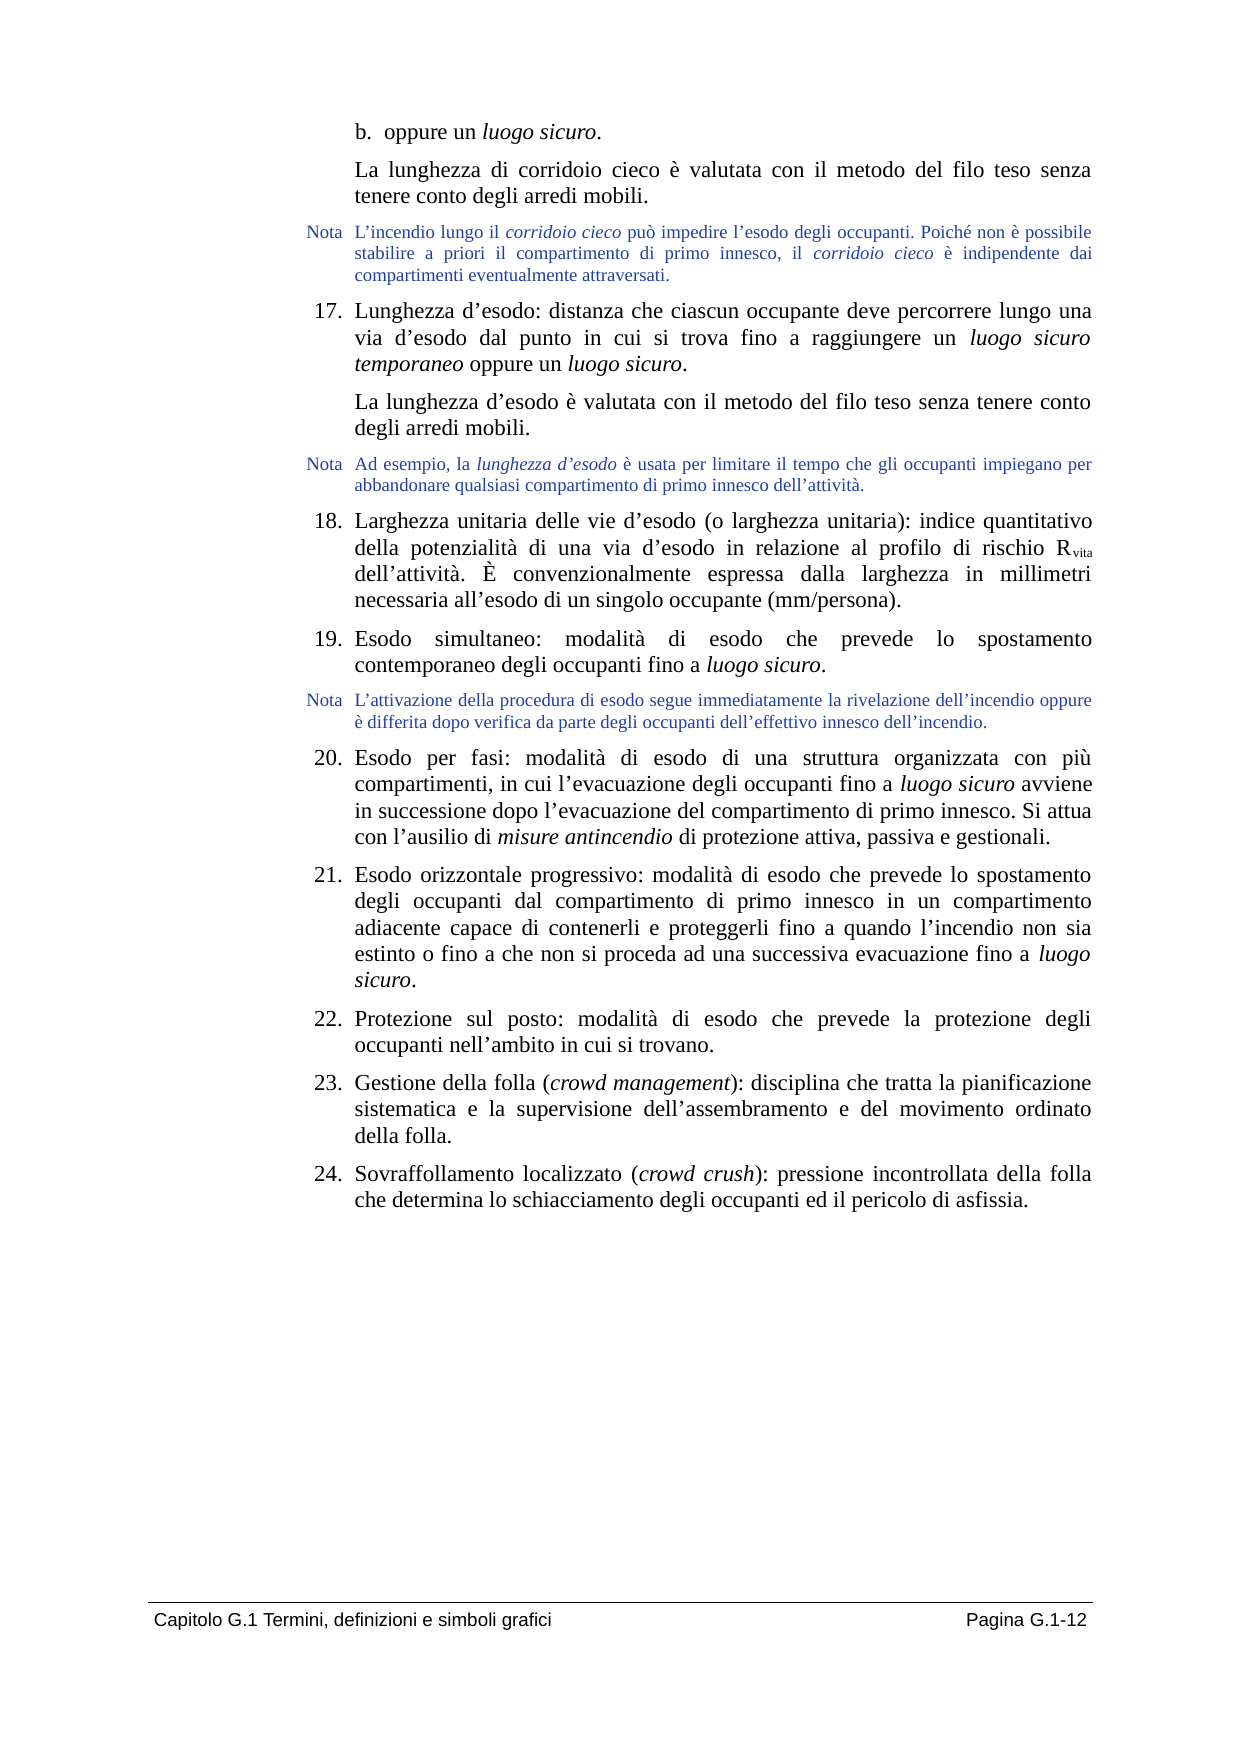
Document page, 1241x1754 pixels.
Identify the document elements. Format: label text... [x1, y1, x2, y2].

list Lunghezza d’esodo: distanza che ciascun occupante deve percorrere lungo una via d’esodo dal punto in cui si trova fino a raggiungere un luogo sicuro temporaneo oppure un luogo sicuro. [342, 297, 1093, 376]
list Ad esempio, la lunghezza d’esodo è usata per limitare il tempo che gli occupanti impiegano per abbandonare qualsiasi compartimento di primo innesco dell’attività. [342, 452, 1093, 496]
list Gestione della folla (crowd management): disciplina che tratta la pianificazione sistematica e la supervisione dell’assembramento e del movimento ordinato della folla. [342, 1069, 1093, 1148]
list Sovraffollamento localizzato (crowd crush): pressione incontrollata della folla che determina lo schiacciamento degli occupanti ed il pericolo di asfissia. [342, 1160, 1093, 1213]
list Esodo per fasi: modalità di esodo di una struttura organizzata con più compartimenti, in cui l’evacuazione degli occupanti fino a luogo sicuro avviene in successione dopo l’evacuazione del compartimento di primo innesco. Si attua con l’ausilio di misure antincendio di protezione attiva, passiva e gestionali. [342, 744, 1093, 849]
list Larghezza unitaria delle vie d’esodo (o larghezza unitaria): indice quantitativo della potenzialità di una via d’esodo in relazione al profilo di rischio Rvita dell’attività. È convenzionalmente espressa dalla larghezza in millimetri necessaria all’esodo di un singolo occupante (mm/persona). [342, 507, 1093, 613]
list oppure un luogo sicuro. [372, 118, 1093, 144]
list La lunghezza di corridoio cieco è valutata con il metodo del filo teso senza tenere conto degli arredi mobili. [342, 156, 1093, 209]
list L’incendio lungo il corridoio cieco può impedire l’esodo degli occupanti. Poiché non è possibile stabilire a priori il compartimento di primo innesco, il corridoio cieco è indipendente dai compartimenti eventualmente attraversati. [342, 221, 1093, 285]
list Esodo orizzontale progressivo: modalità di esodo che prevede lo spostamento degli occupanti dal compartimento di primo innesco in un compartimento adiacente capace di contenerli e proteggerli fino a quando l’incendio non sia estinto o fino a che non si proceda ad una successiva evacuazione fino a luogo sicuro. [342, 861, 1093, 993]
list L’attivazione della procedura di esodo segue immediatamente la rivelazione dell’incendio oppure è differita dopo verifica da parte degli occupanti dell’effettivo innesco dell’incendio. [342, 689, 1093, 732]
list Esodo simultaneo: modalità di esodo che prevede lo spostamento contemporaneo degli occupanti fino a luogo sicuro. [342, 624, 1093, 677]
list La lunghezza d’esodo è valutata con il metodo del filo teso senza tenere conto degli arredi mobili. [342, 388, 1093, 441]
list Protezione sul posto: modalità di esodo che prevede la protezione degli occupanti nell’ambito in cui si trovano. [342, 1005, 1093, 1057]
